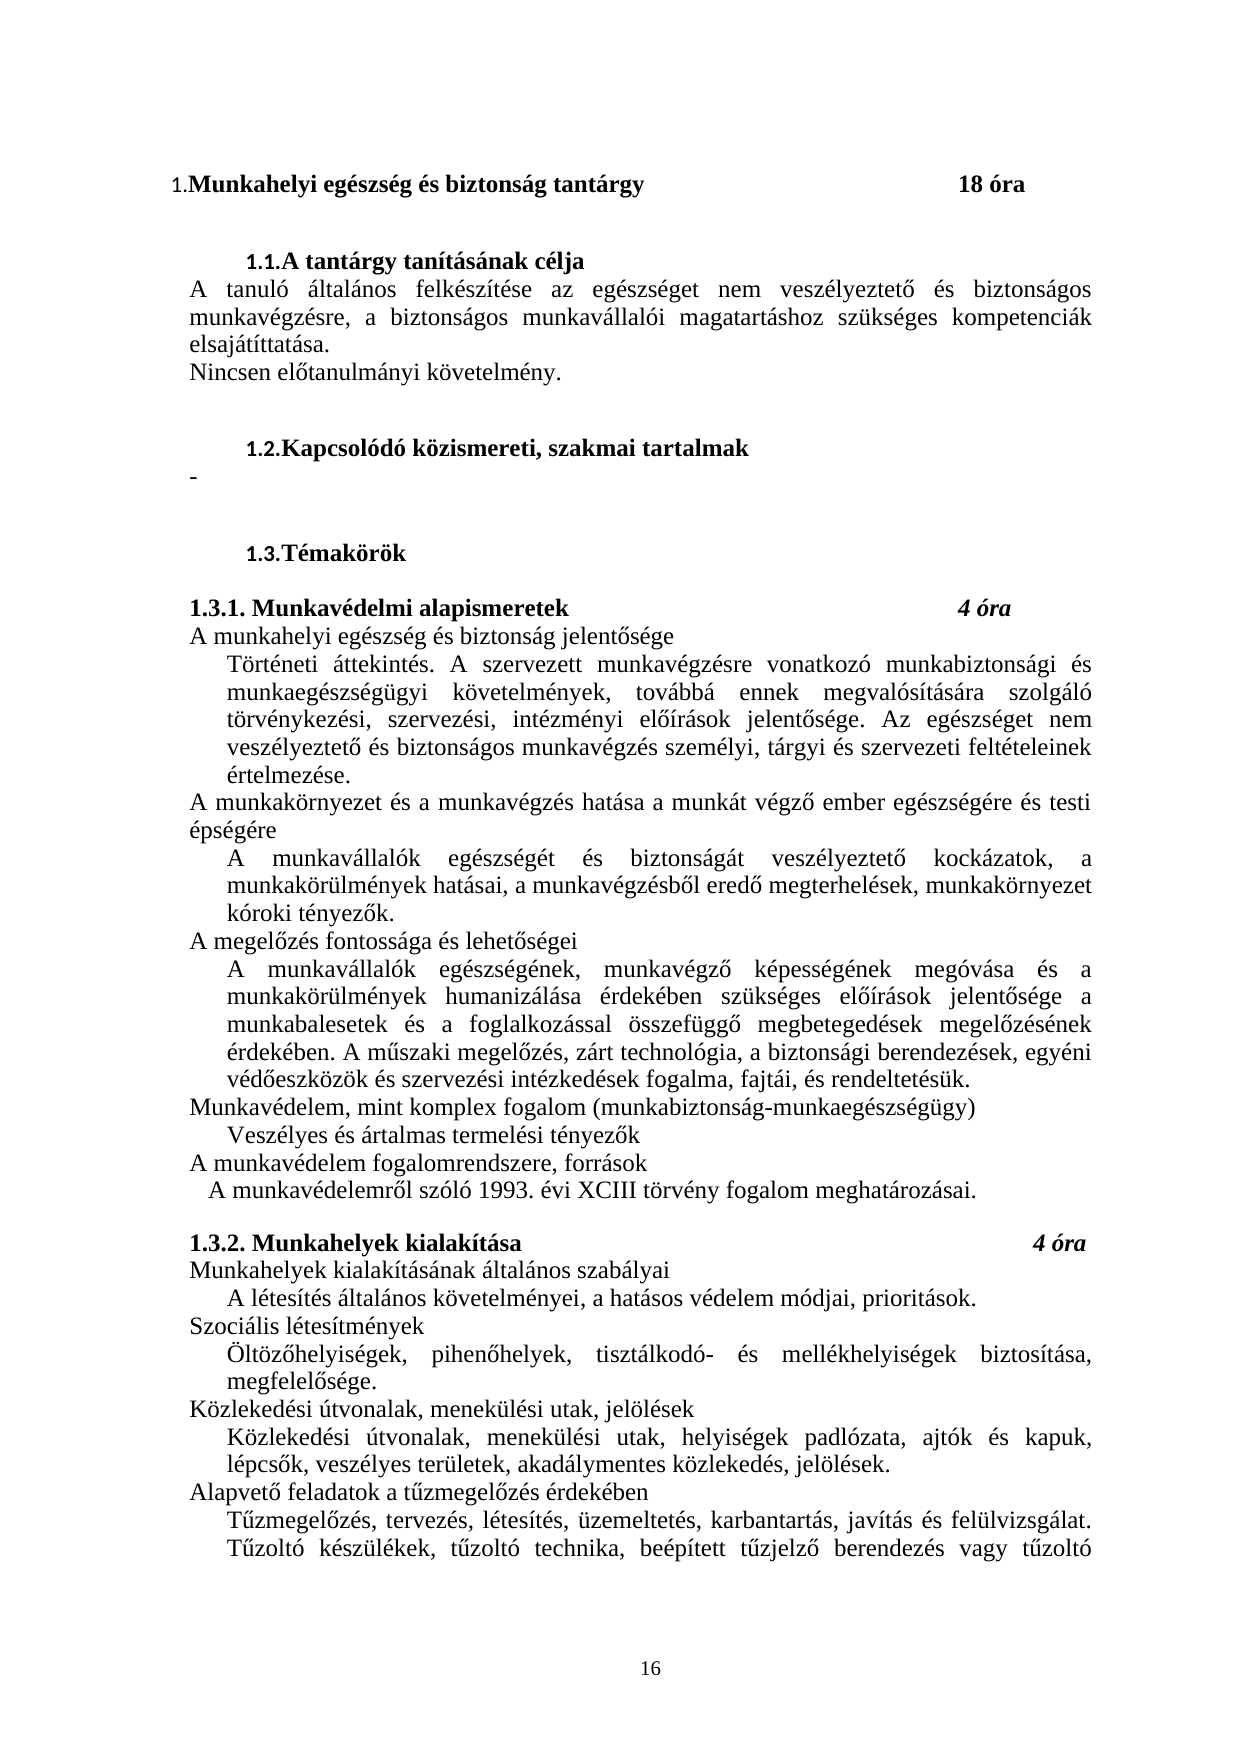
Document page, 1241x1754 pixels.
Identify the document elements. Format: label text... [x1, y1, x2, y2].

text A munkavédelemről szóló 1993. évi XCIII törvény fogalom meghatározásai. [133, 1176, 1093, 1204]
text 1.3.1. Munkavédelmi alapismeretek 4 óra [133, 594, 1093, 622]
text A létesítés általános követelményei, a hatásos védelem módjai, prioritások. [189, 1284, 1093, 1312]
text Közlekedési útvonalak, menekülési utak, helyiségek padlózata, ajtók és kapuk, lépcsők, veszélyes területek, akadálymentes közlekedés, jelölések. [189, 1423, 1093, 1478]
text Nincsen előtanulmányi követelmény. [133, 358, 1093, 386]
list Munkahelyi egészség és biztonság tantárgy 18 óra [133, 171, 1093, 198]
text Veszélyes és ártalmas termelési tényezők [189, 1121, 1093, 1149]
text Munkavédelem, mint komplex fogalom (munkabiztonság-munkaegészségügy) [189, 1093, 1093, 1121]
text 1.3.2. Munkahelyek kialakítása 4 óra [133, 1229, 1093, 1257]
list A tantárgy tanításának célja [133, 247, 1093, 275]
list Kapcsolódó közismereti, szakmai tartalmak [133, 434, 1093, 462]
text Történeti áttekintés. A szervezett munkavégzésre vonatkozó munkabiztonsági és munkaegészségügyi követelmények, továbbá ennek megvalósítására szolgáló törvénykezési, szervezési, intézményi előírások jelentősége. Az egészséget nem veszélyeztető és biztonságos munkavégzés személyi, tárgyi és szervezeti feltételeinek értelmezése. [189, 650, 1093, 788]
text Alapvető feladatok a tűzmegelőzés érdekében [189, 1478, 1093, 1506]
text A munkavédelem fogalomrendszere, források [189, 1149, 1093, 1176]
list Témakörök [133, 539, 1093, 567]
text Öltözőhelyiségek, pihenőhelyek, tisztálkodó- és mellékhelyiségek biztosítása, megfelelősége. [189, 1340, 1093, 1395]
text Közlekedési útvonalak, menekülési utak, jelölések [189, 1395, 1093, 1423]
text A munkavállalók egészségének, munkavégző képességének megóvása és a munkakörülmények humanizálása érdekében szükséges előírások jelentősége a munkabalesetek és a foglalkozással összefüggő megbetegedések megelőzésének érdekében. A műszaki megelőzés, zárt technológia, a biztonsági berendezések, egyéni védőeszközök és szervezési intézkedések fogalma, fajtái, és rendeltetésük. [189, 955, 1093, 1093]
text A munkakörnyezet és a munkavégzés hatása a munkát végző ember egészségére és testi épségére [189, 788, 1093, 844]
text Tűzmegelőzés, tervezés, létesítés, üzemeltetés, karbantartás, javítás és felülvizsgálat. Tűzoltó készülékek, tűzoltó technika, beépített tűzjelző berendezés vagy tűzoltó [227, 1506, 1093, 1561]
text A tanuló általános felkészítése az egészséget nem veszélyeztető és biztonságos munkavégzésre, a biztonságos munkavállalói magatartáshoz szükséges kompetenciák elsajátíttatása. [189, 275, 1093, 358]
text A munkavállalók egészségét és biztonságát veszélyeztető kockázatok, a munkakörülmények hatásai, a munkavégzésből eredő megterhelések, munkakörnyezet kóroki tényezők. [227, 844, 1093, 927]
text A megelőzés fontossága és lehetőségei [189, 927, 1093, 955]
text Szociális létesítmények [189, 1312, 1093, 1340]
text Munkahelyek kialakításának általános szabályai [189, 1257, 1093, 1284]
text A munkahelyi egészség és biztonság jelentősége [189, 622, 1093, 650]
text - [189, 462, 1093, 490]
